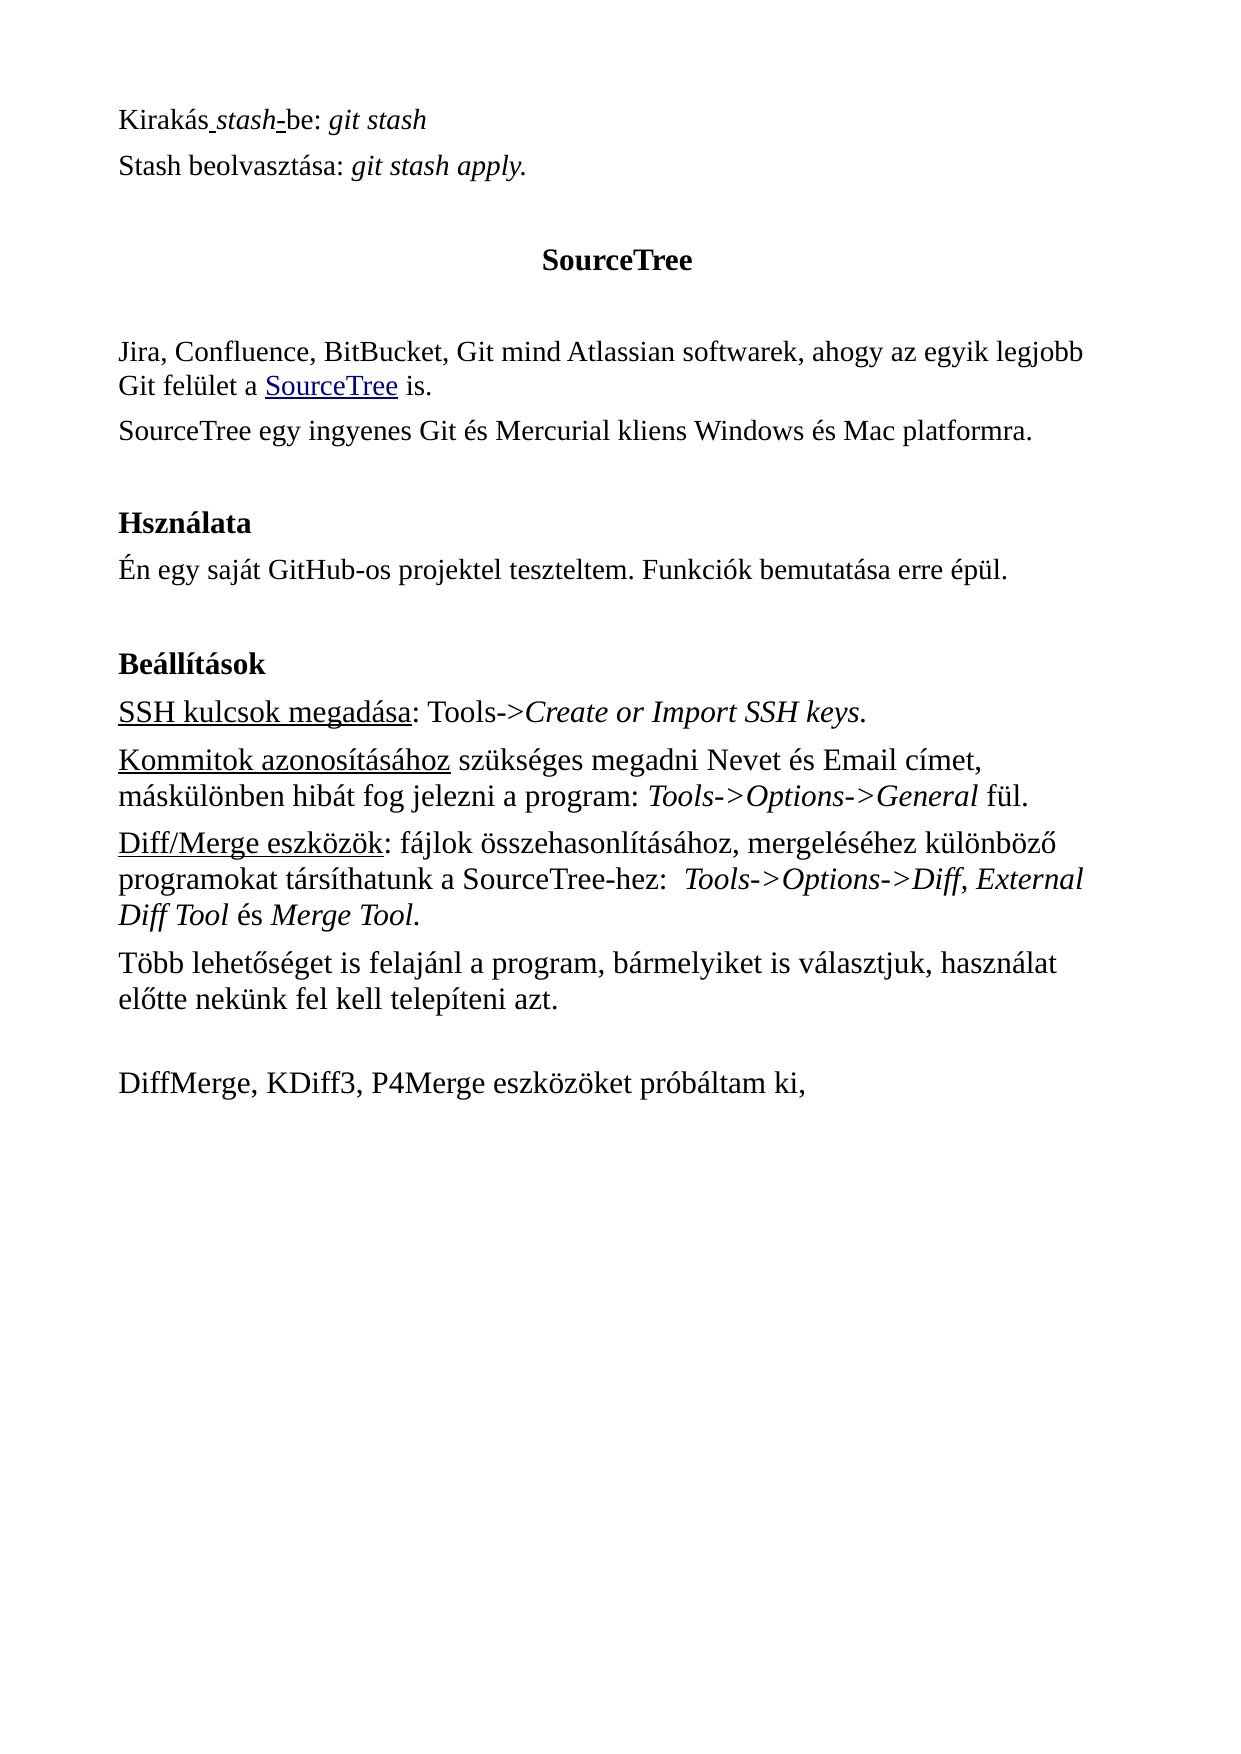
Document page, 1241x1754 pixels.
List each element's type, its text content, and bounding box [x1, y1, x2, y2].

text Hsználata [118, 504, 1116, 540]
text Kommitok azonosításához szükséges megadni Nevet és Email címet, máskülönben hibát fog jelezni a program: Tools->Options->General fül. [118, 741, 1116, 813]
text SourceTree egy ingyenes Git és Mercurial kliens Windows és Mac platformra. [118, 413, 1116, 447]
text Én egy saját GitHub-os projektel teszteltem. Funkciók bemutatása erre épül. [118, 552, 1116, 586]
text Több lehetőséget is felajánl a program, bármelyiket is választjuk, használat előtte nekünk fel kell telepíteni azt. [118, 944, 1116, 1016]
text Diff/Merge eszközök: fájlok összehasonlításához, mergeléséhez különböző programokat társíthatunk a SourceTree-hez: Tools->Options->Diff, External Diff Tool és Merge Tool. [118, 824, 1116, 932]
text DiffMerge, KDiff3, P4Merge eszközöket próbáltam ki, [118, 1028, 1116, 1100]
text SSH kulcsok megadása: Tools->Create or Import SSH keys. [118, 693, 1116, 729]
text Beállítások [118, 645, 1116, 681]
text Kirakás stash-be: git stash [118, 102, 1116, 136]
text SourceTree [118, 241, 1116, 277]
text Stash beolvasztása: git stash apply. [118, 148, 1116, 181]
text Jira, Confluence, BitBucket, Git mind Atlassian softwarek, ahogy az egyik legjobb Git felület a SourceTree is. [118, 334, 1116, 401]
